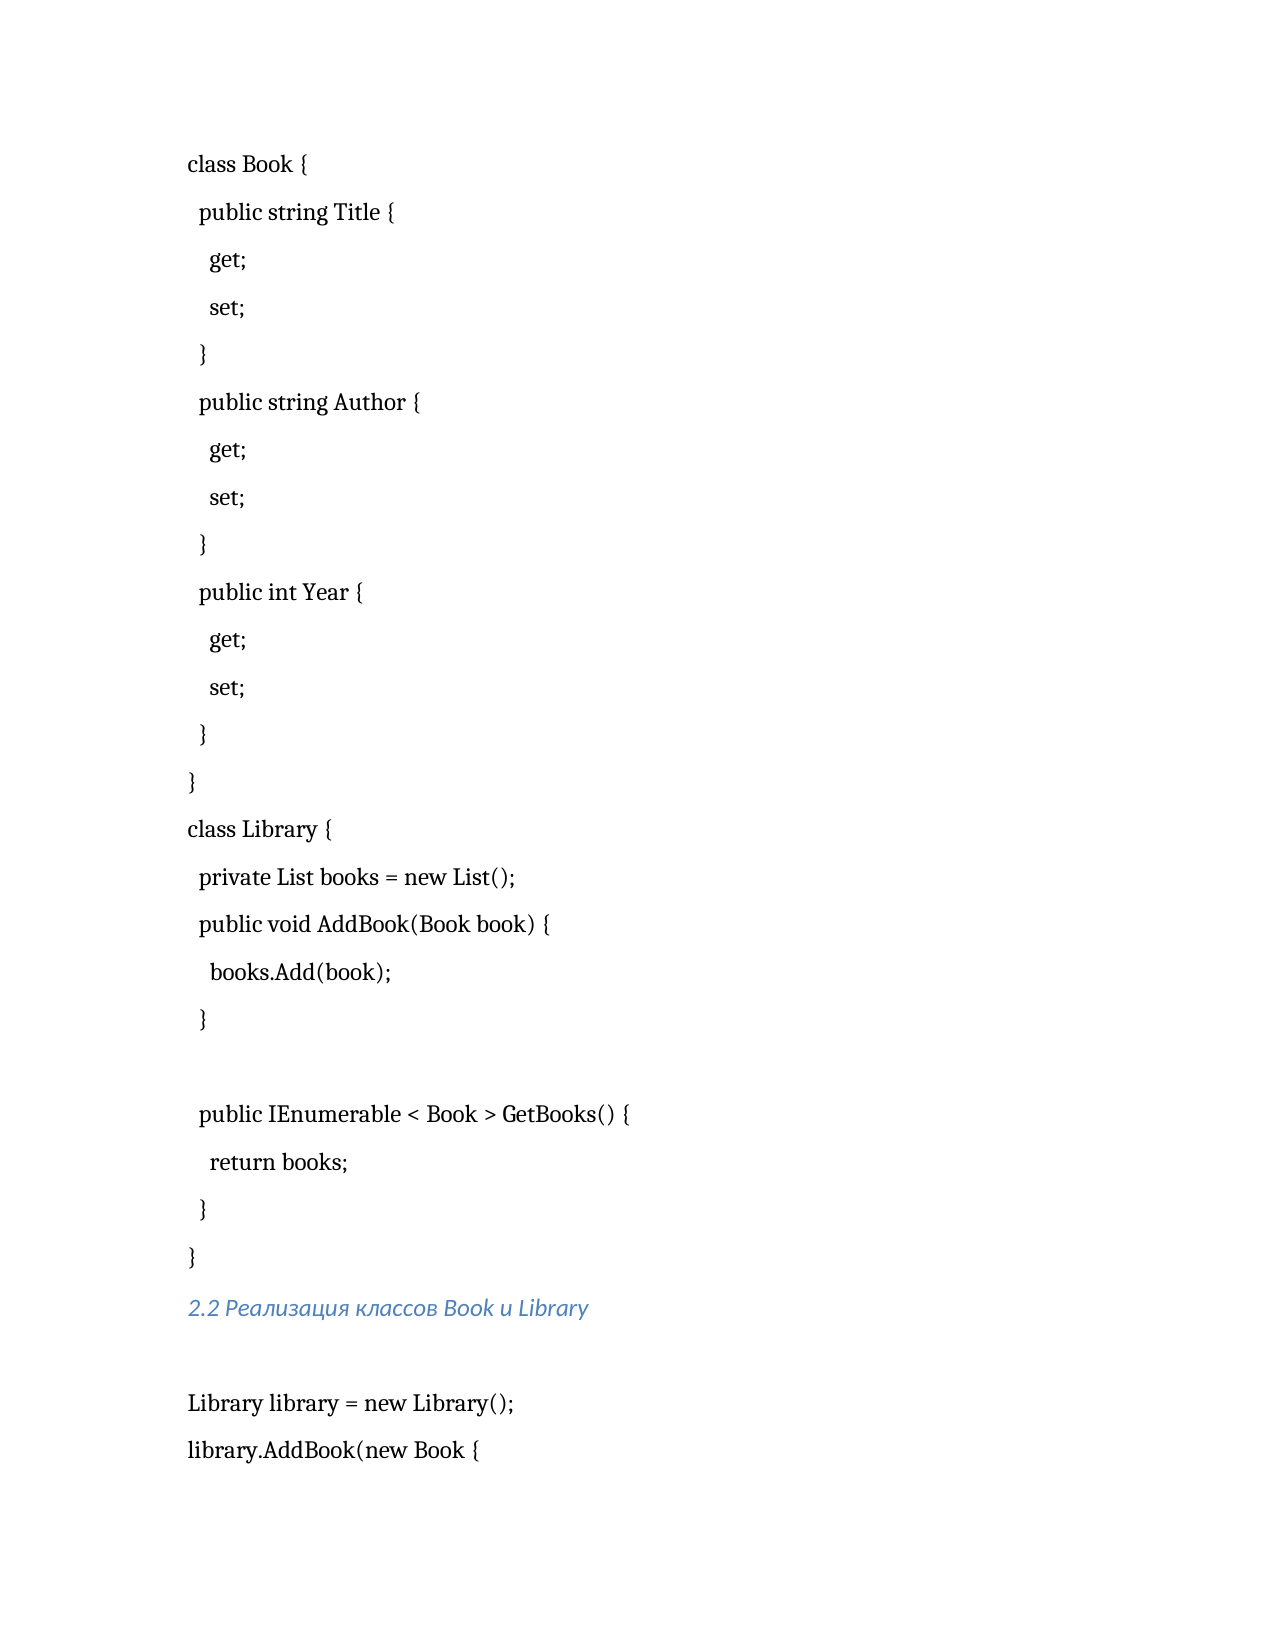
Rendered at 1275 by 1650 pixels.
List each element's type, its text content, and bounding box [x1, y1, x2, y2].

text } [187, 1242, 1087, 1271]
text get; [187, 625, 1087, 654]
text class Book { [187, 150, 1087, 179]
text set; [187, 292, 1087, 321]
text } [187, 767, 1087, 796]
text get; [187, 435, 1087, 464]
text Library library = new Library(); [187, 1389, 1087, 1418]
text public IEnumerable < Book > GetBooks() { [187, 1100, 1087, 1129]
text } [187, 530, 1087, 559]
text public string Title { [187, 197, 1087, 226]
text public int Year { [187, 577, 1087, 606]
subtitle 2.2 Реализация классов Book и Library [187, 1292, 1087, 1323]
text set; [187, 482, 1087, 511]
text } [187, 1005, 1087, 1034]
text set; [187, 672, 1087, 701]
text } [187, 720, 1087, 749]
text get; [187, 245, 1087, 274]
text public void AddBook(Book book) { [187, 910, 1087, 939]
text } [187, 340, 1087, 369]
text return books; [187, 1147, 1087, 1176]
text library.AddBook(new Book { [187, 1436, 1087, 1465]
text books.Add(book); [187, 957, 1087, 986]
text private List books = new List(); [187, 862, 1087, 891]
text } [187, 1195, 1087, 1224]
text class Library { [187, 815, 1087, 844]
text public string Author { [187, 387, 1087, 416]
